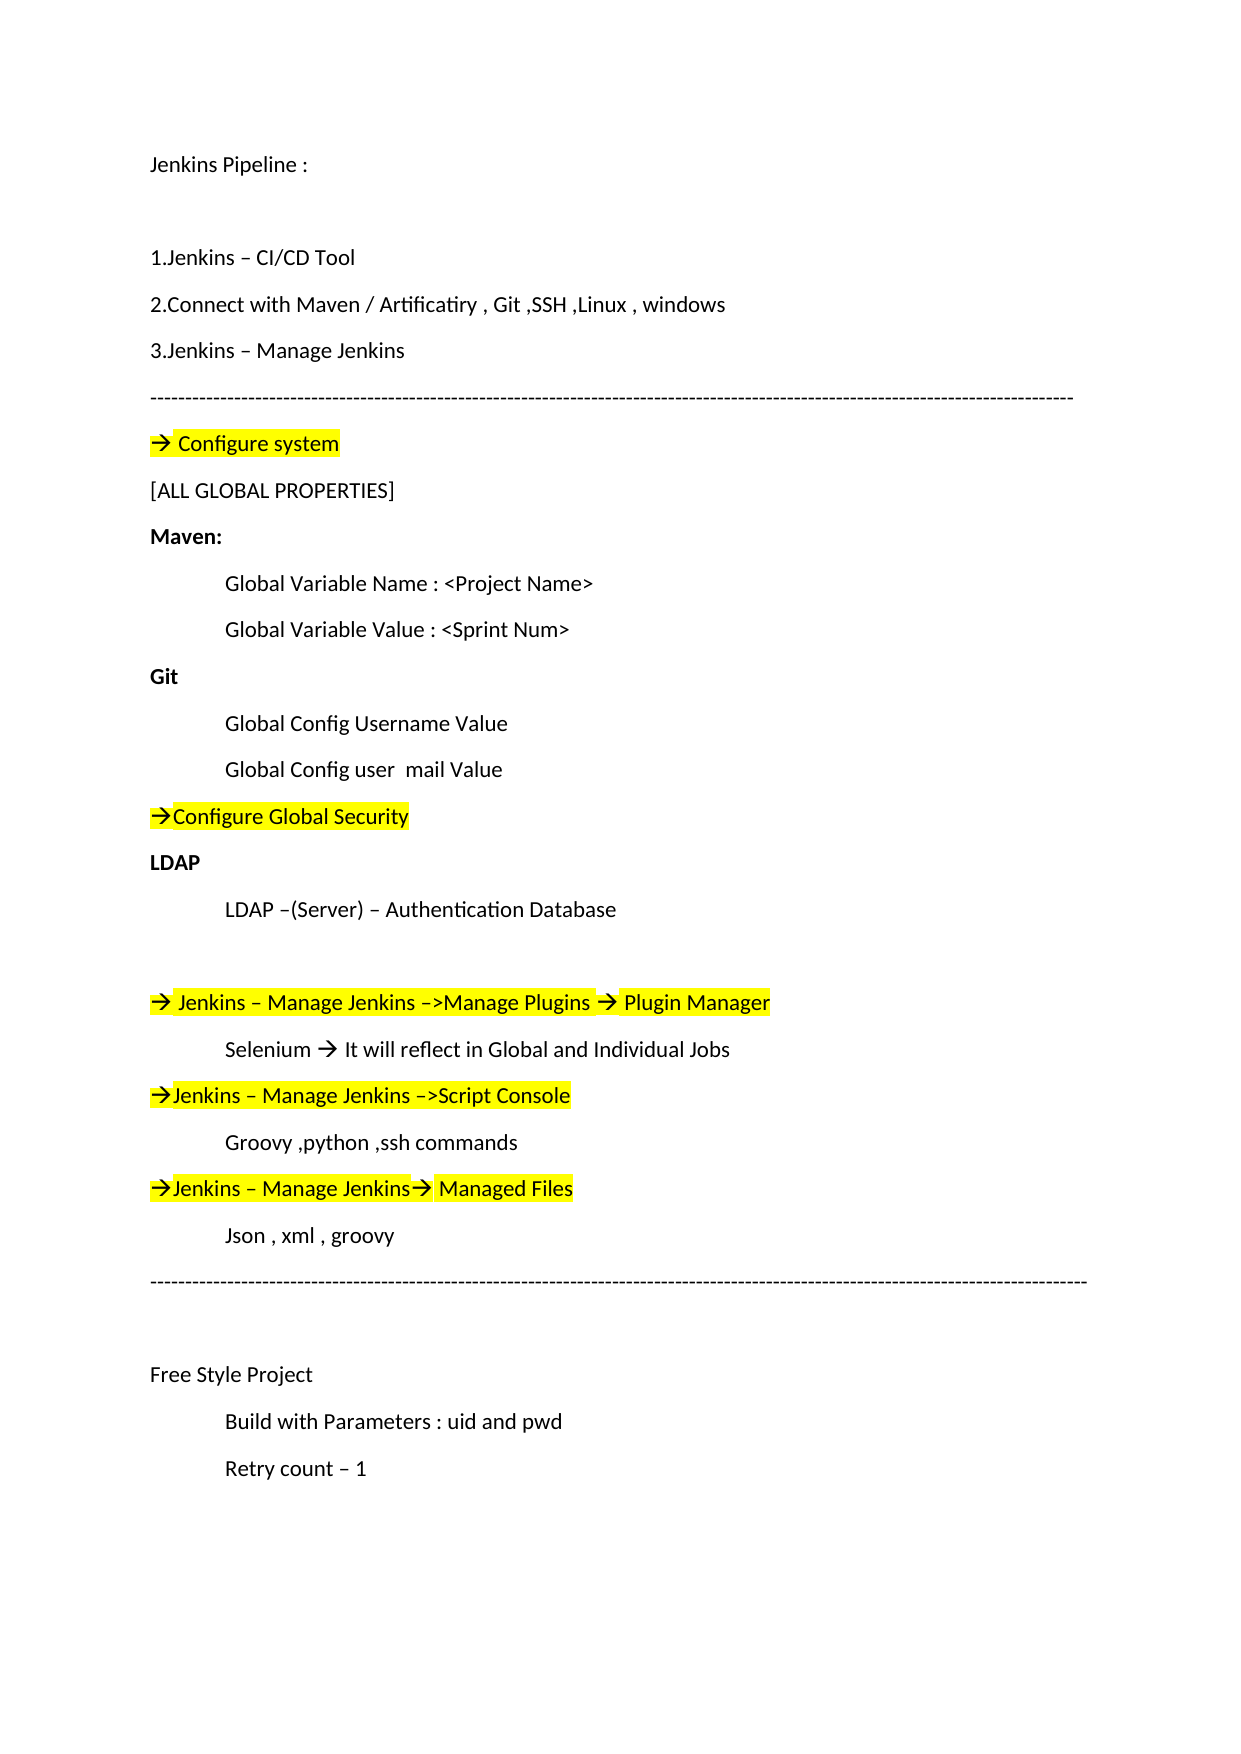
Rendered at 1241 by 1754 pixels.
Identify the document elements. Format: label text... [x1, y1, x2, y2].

text [ALL GLOBAL PROPERTIES] [150, 476, 1090, 504]
text ------------------------------------------------------------------------------------------------------------------------------------ [150, 383, 1090, 411]
text Global Config Username Value [150, 709, 1090, 737]
text 3.Jenkins – Manage Jenkins [150, 336, 1090, 364]
text Maven: [150, 522, 1090, 551]
text Json , xml , groovy [150, 1221, 1090, 1249]
text Free Style Project [150, 1361, 1090, 1389]
text Git [150, 662, 1090, 690]
text 1.Jenkins – CI/CD Tool [150, 243, 1090, 271]
text Jenkins Pipeline : [150, 150, 1090, 178]
text 2.Connect with Maven / Artificatiry , Git ,SSH ,Linux , windows [150, 290, 1090, 318]
text -------------------------------------------------------------------------------------------------------------------------------------- [150, 1267, 1090, 1296]
text Configure Global Security [150, 802, 1090, 830]
text  Jenkins – Manage Jenkins –>Manage Plugins  Plugin Manager [150, 988, 1090, 1016]
text Global Variable Value : <Sprint Num> [150, 616, 1090, 644]
text LDAP –(Server) – Authentication Database [150, 895, 1090, 923]
text Global Config user mail Value [150, 755, 1090, 783]
text LDAP [150, 848, 1090, 876]
text Global Variable Name : <Project Name> [150, 569, 1090, 597]
text Jenkins – Manage Jenkins –>Script Console [150, 1081, 1090, 1109]
text Selenium  It will reflect in Global and Individual Jobs [150, 1035, 1090, 1063]
text  Configure system [150, 429, 1090, 457]
text Build with Parameters : uid and pwd [150, 1407, 1090, 1435]
text Jenkins – Manage Jenkins Managed Files [150, 1174, 1090, 1202]
text Retry count – 1 [150, 1454, 1090, 1482]
text Groovy ,python ,ssh commands [150, 1128, 1090, 1156]
